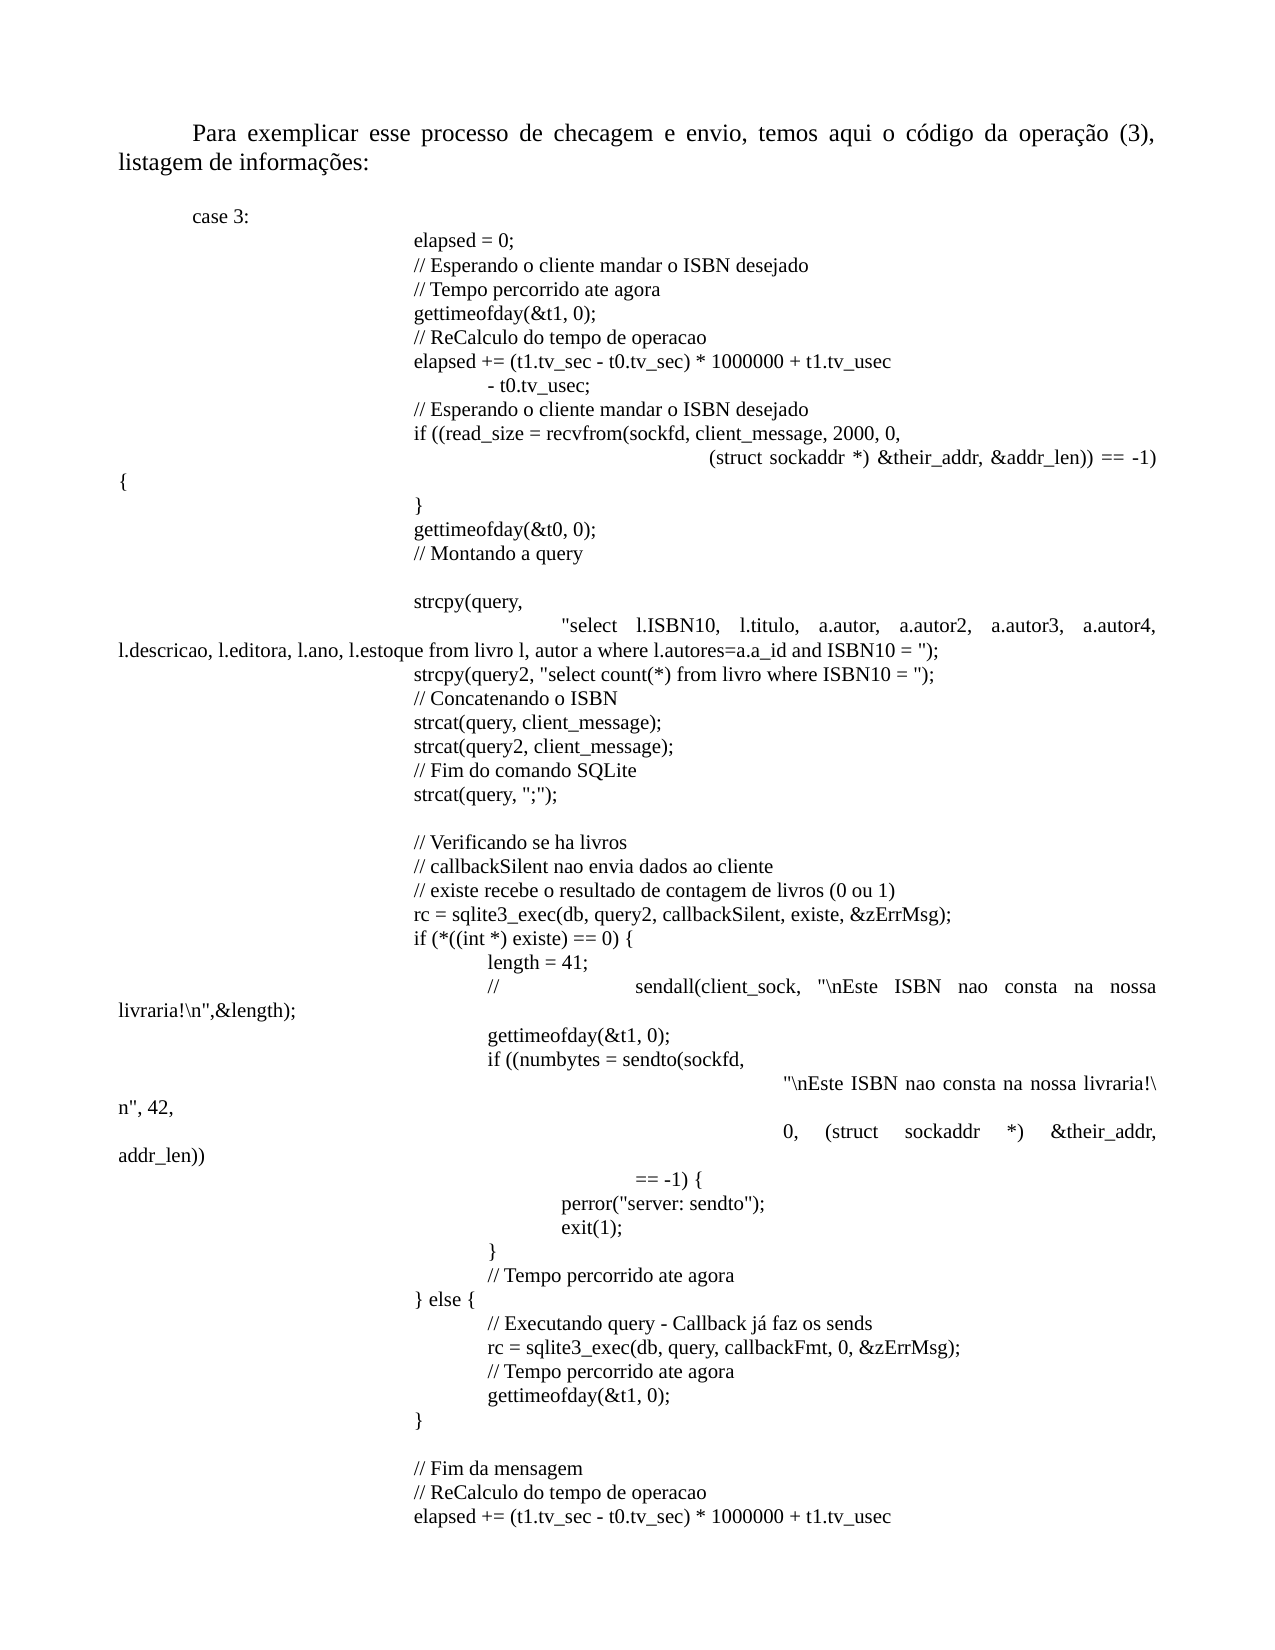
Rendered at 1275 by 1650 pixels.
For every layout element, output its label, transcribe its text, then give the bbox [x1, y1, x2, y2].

text // Tempo percorrido ate agora [118, 1359, 1157, 1383]
text // ReCalculo do tempo de operacao [118, 1480, 1157, 1504]
text } [118, 1239, 1157, 1263]
text if (*((int *) existe) == 0) { [118, 926, 1157, 950]
text 0, (struct sockaddr *) &their_addr, addr_len)) [118, 1119, 1157, 1167]
text length = 41; [118, 950, 1157, 974]
text exit(1); [118, 1215, 1157, 1239]
text // Concatenando o ISBN [118, 686, 1157, 710]
text // existe recebe o resultado de contagem de livros (0 ou 1) [118, 878, 1157, 902]
text // Verificando se ha livros [118, 830, 1157, 854]
text // Executando query - Callback já faz os sends [118, 1311, 1157, 1335]
text elapsed = 0; [118, 228, 1157, 252]
text // Tempo percorrido ate agora [118, 277, 1157, 301]
text elapsed += (t1.tv_sec - t0.tv_sec) * 1000000 + t1.tv_usec [118, 349, 1157, 373]
text // Tempo percorrido ate agora [118, 1263, 1157, 1287]
text // Fim do comando SQLite [118, 758, 1157, 782]
text // Fim da mensagem [118, 1456, 1157, 1480]
text elapsed += (t1.tv_sec - t0.tv_sec) * 1000000 + t1.tv_usec [118, 1504, 1157, 1528]
text "select l.ISBN10, l.titulo, a.autor, a.autor2, a.autor3, a.autor4, l.descricao, l.editora, l.ano, l.estoque from livro l, autor a where l.autores=a.a_id and ISBN10 = "); [118, 613, 1157, 662]
text strcat(query2, client_message); [118, 734, 1157, 758]
text gettimeofday(&t0, 0); [118, 517, 1157, 541]
text strcat(query, client_message); [118, 710, 1157, 734]
text strcpy(query2, "select count(*) from livro where ISBN10 = "); [118, 662, 1157, 686]
text } else { [118, 1287, 1157, 1311]
text gettimeofday(&t1, 0); [118, 1022, 1157, 1047]
text // sendall(client_sock, "\nEste ISBN nao consta na nossa livraria!\n",&length); [118, 974, 1157, 1022]
text Para exemplicar esse processo de checagem e envio, temos aqui o código da operação (3), listagem de informações: [118, 118, 1157, 176]
text strcpy(query, [118, 589, 1157, 613]
text gettimeofday(&t1, 0); [118, 301, 1157, 325]
text if ((read_size = recvfrom(sockfd, client_message, 2000, 0, [118, 421, 1157, 445]
text rc = sqlite3_exec(db, query2, callbackSilent, existe, &zErrMsg); [118, 902, 1157, 926]
text if ((numbytes = sendto(sockfd, [118, 1047, 1157, 1071]
text case 3: [118, 204, 1157, 228]
text // ReCalculo do tempo de operacao [118, 325, 1157, 349]
text } [118, 493, 1157, 517]
text // Esperando o cliente mandar o ISBN desejado [118, 252, 1157, 277]
text // callbackSilent nao envia dados ao cliente [118, 854, 1157, 878]
text (struct sockaddr *) &their_addr, &addr_len)) == -1) { [118, 445, 1157, 493]
text rc = sqlite3_exec(db, query, callbackFmt, 0, &zErrMsg); [118, 1335, 1157, 1359]
text gettimeofday(&t1, 0); [118, 1383, 1157, 1407]
text - t0.tv_usec; [118, 373, 1157, 397]
text // Esperando o cliente mandar o ISBN desejado [118, 397, 1157, 421]
text } [118, 1407, 1157, 1432]
text // Montando a query [118, 541, 1157, 565]
text "\nEste ISBN nao consta na nossa livraria!\n", 42, [118, 1071, 1157, 1119]
text strcat(query, ";"); [118, 782, 1157, 806]
text == -1) { [118, 1167, 1157, 1191]
text perror("server: sendto"); [118, 1191, 1157, 1215]
